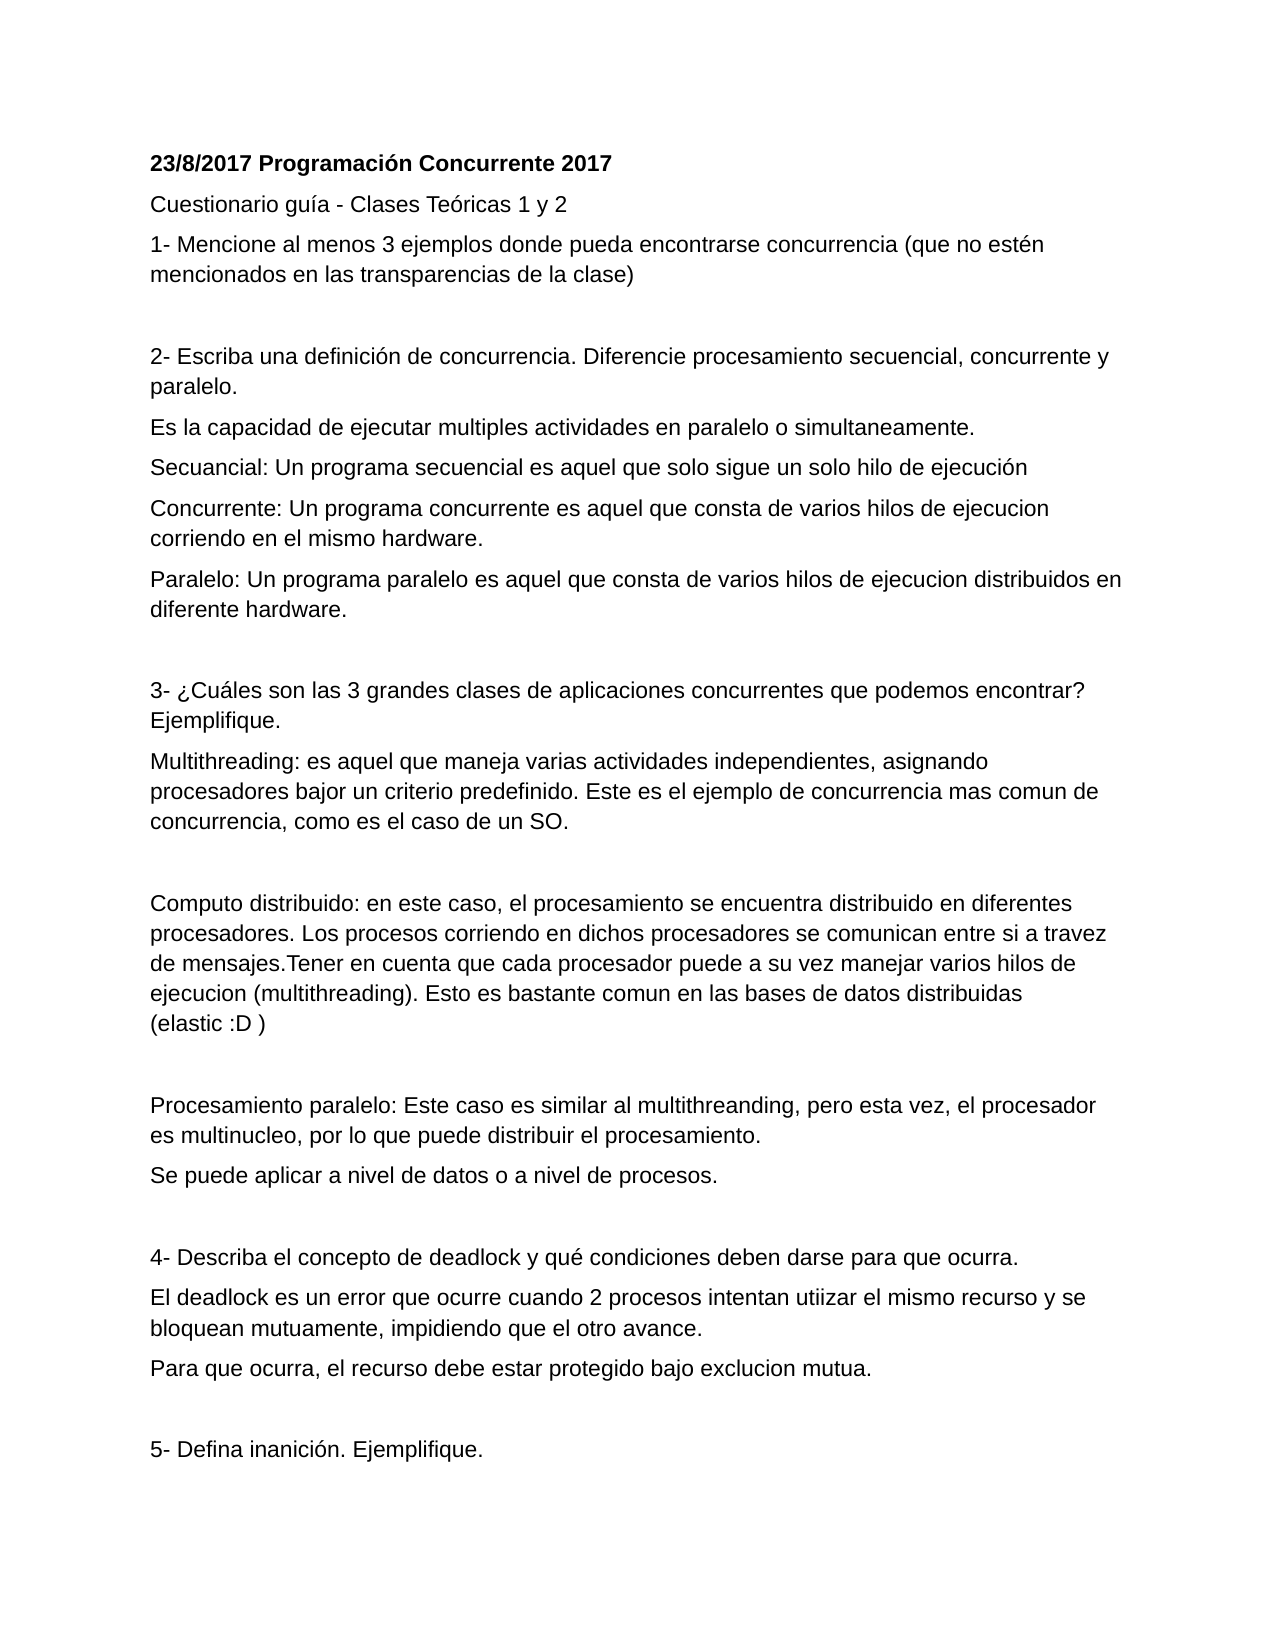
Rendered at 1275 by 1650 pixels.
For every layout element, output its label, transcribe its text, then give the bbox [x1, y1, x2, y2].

text 1- Mencione al menos 3 ejemplos donde pueda encontrarse concurrencia (que no estén mencionados en las transparencias de la clase) [150, 231, 1125, 288]
text Computo distribuido: en este caso, el procesamiento se encuentra distribuido en diferentes procesadores. Los procesos corriendo en dichos procesadores se comunican entre si a travez de mensajes.Tener en cuenta que cada procesador puede a su vez manejar varios hilos de ejecucion (multithreading). Esto es bastante comun en las bases de datos distribuidas (elastic :D ) [150, 889, 1125, 1037]
text Es la capacidad de ejecutar multiples actividades en paralelo o simultaneamente. [150, 413, 1125, 440]
text Procesamiento paralelo: Este caso es similar al multithreanding, pero esta vez, el procesador es multinucleo, por lo que puede distribuir el procesamiento. [150, 1092, 1125, 1148]
text 3- ¿Cuáles son las 3 grandes clases de aplicaciones concurrentes que podemos encontrar? Ejemplifique. [150, 677, 1125, 734]
text 23/8/2017 Programación Concurrente 2017 [150, 150, 1125, 176]
text Concurrente: Un programa concurrente es aquel que consta de varios hilos de ejecucion corriendo en el mismo hardware. [150, 495, 1125, 551]
text Multithreading: es aquel que maneja varias actividades independientes, asignando procesadores bajor un criterio predefinido. Este es el ejemplo de concurrencia mas comun de concurrencia, como es el caso de un SO. [150, 748, 1125, 835]
text Cuestionario guía - Clases Teóricas 1 y 2 [150, 191, 1125, 217]
text Para que ocurra, el recurso debe estar protegido bajo exclucion mutua. [150, 1355, 1125, 1382]
text 2- Escriba una definición de concurrencia. Diferencie procesamiento secuencial, concurrente y paralelo. [150, 343, 1125, 399]
text 4- Describa el concepto de deadlock y qué condiciones deben darse para que ocurra. [150, 1244, 1125, 1270]
text Paralelo: Un programa paralelo es aquel que consta de varios hilos de ejecucion distribuidos en diferente hardware. [150, 566, 1125, 622]
text El deadlock es un error que ocurre cuando 2 procesos intentan utiizar el mismo recurso y se bloquean mutuamente, impidiendo que el otro avance. [150, 1284, 1125, 1341]
text Se puede aplicar a nivel de datos o a nivel de procesos. [150, 1162, 1125, 1189]
text Secuancial: Un programa secuencial es aquel que solo sigue un solo hilo de ejecución [150, 454, 1125, 481]
text 5- Defina inanición. Ejemplifique. [150, 1436, 1125, 1463]
